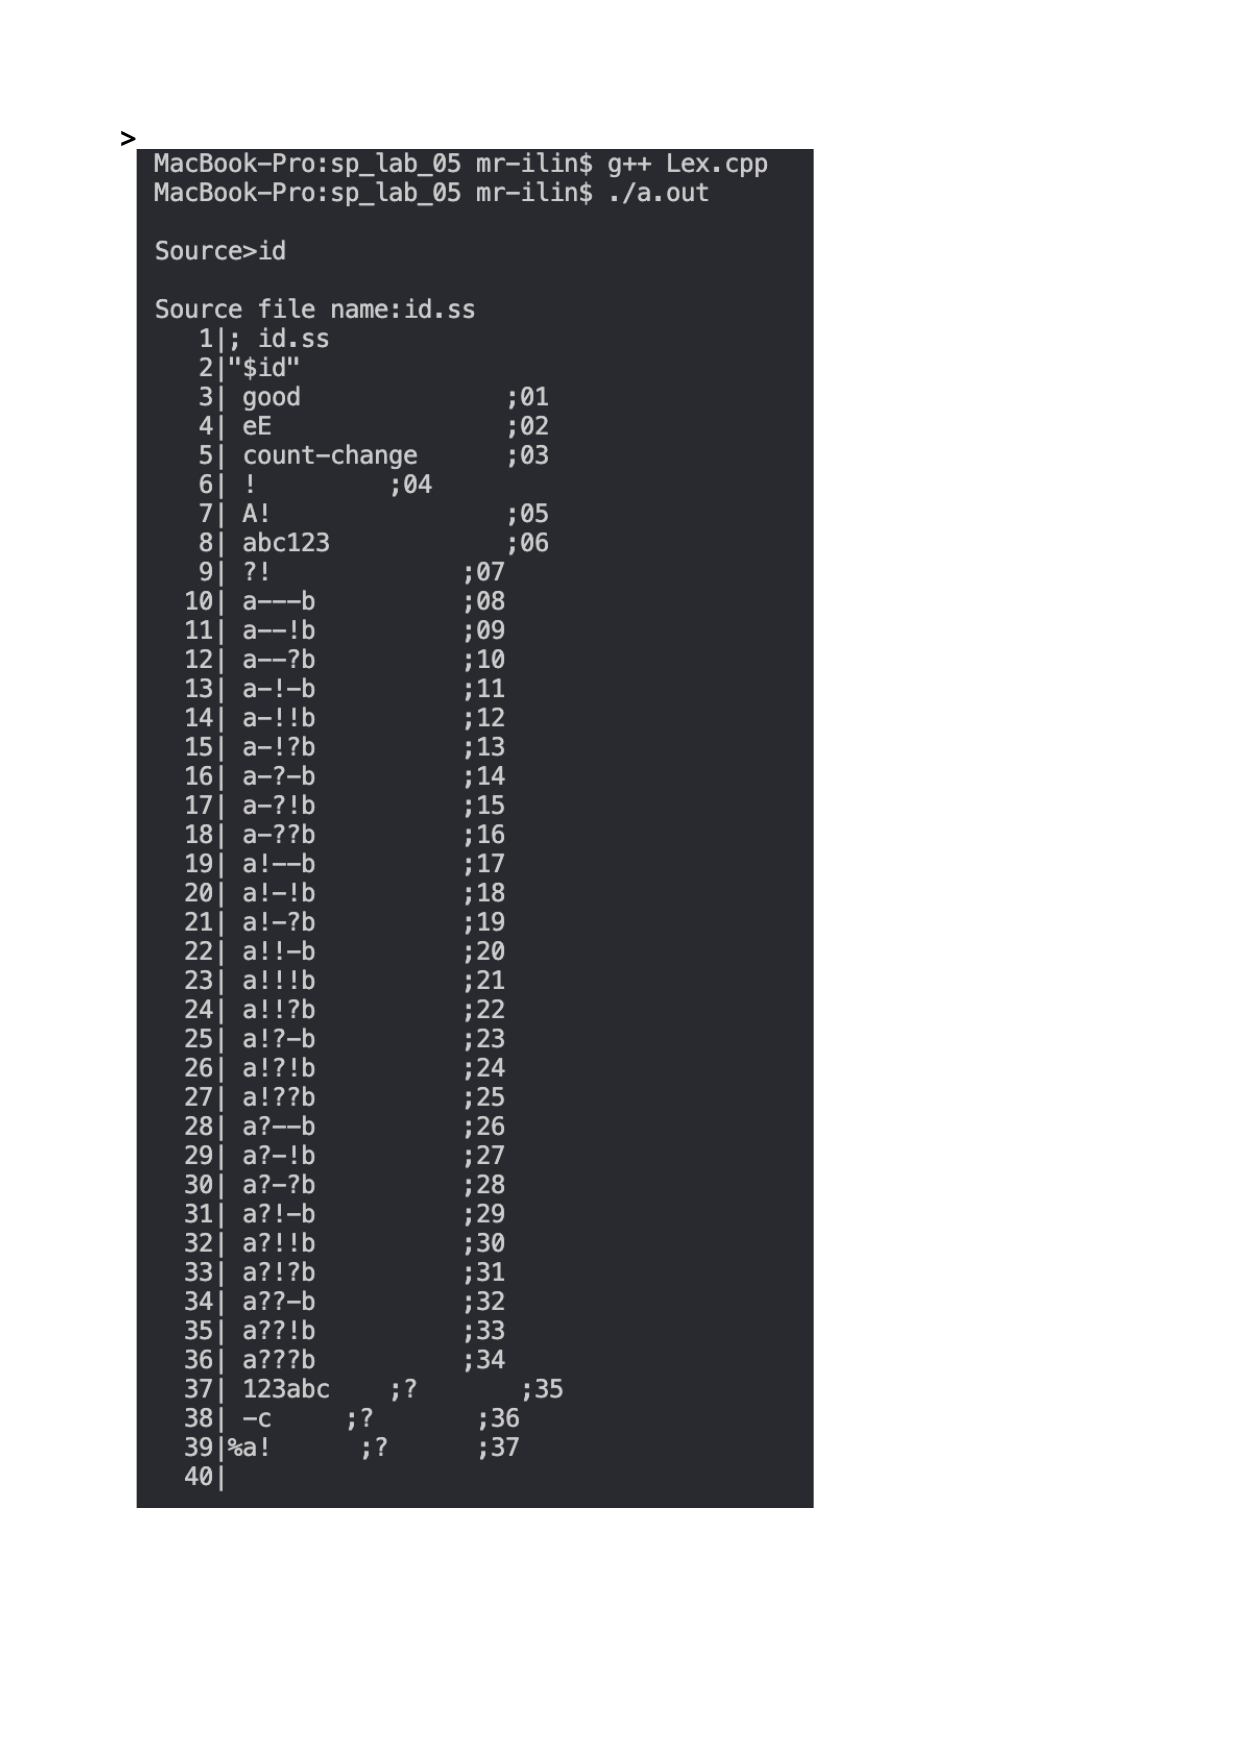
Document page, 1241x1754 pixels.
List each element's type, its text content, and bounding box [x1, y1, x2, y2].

text > [120, 118, 1120, 1508]
